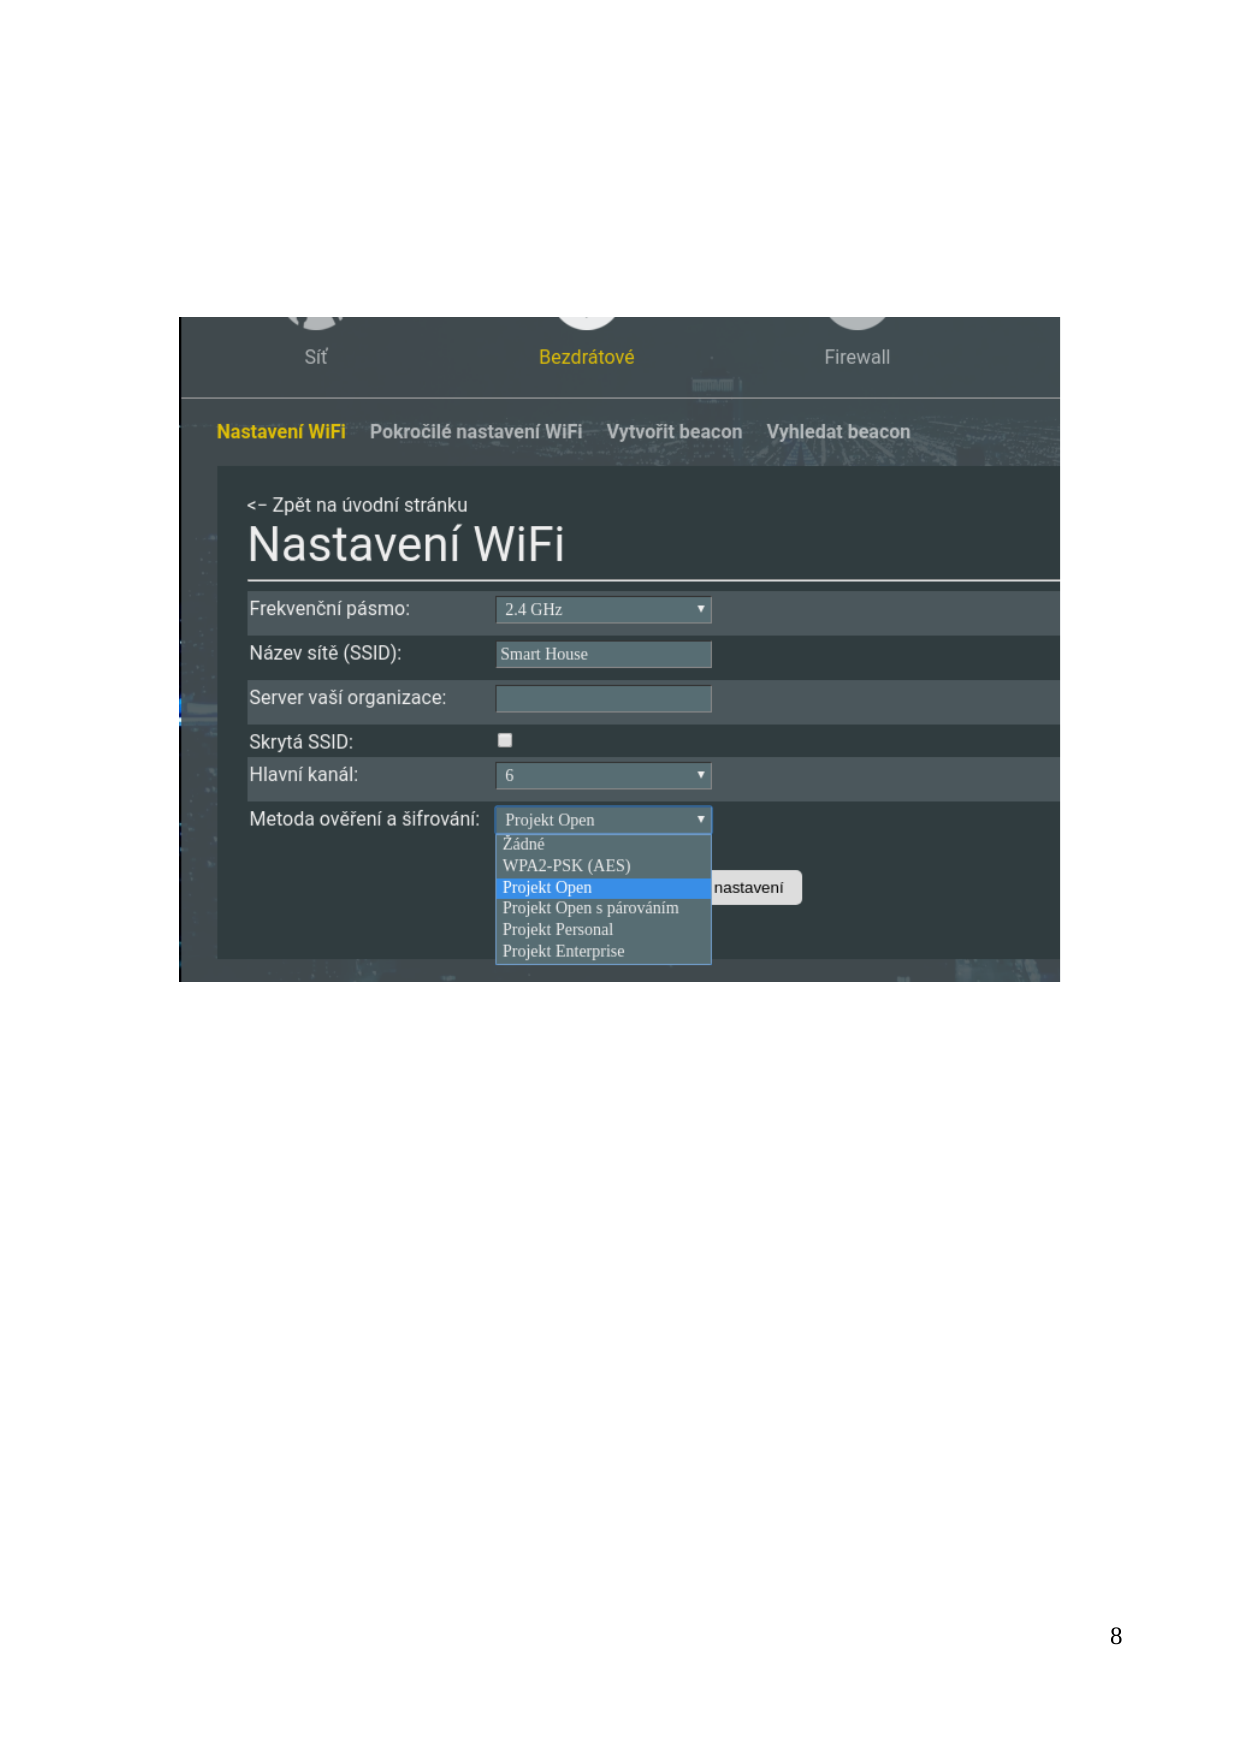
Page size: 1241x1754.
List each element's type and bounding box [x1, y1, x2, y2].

picture [179, 317, 1060, 982]
